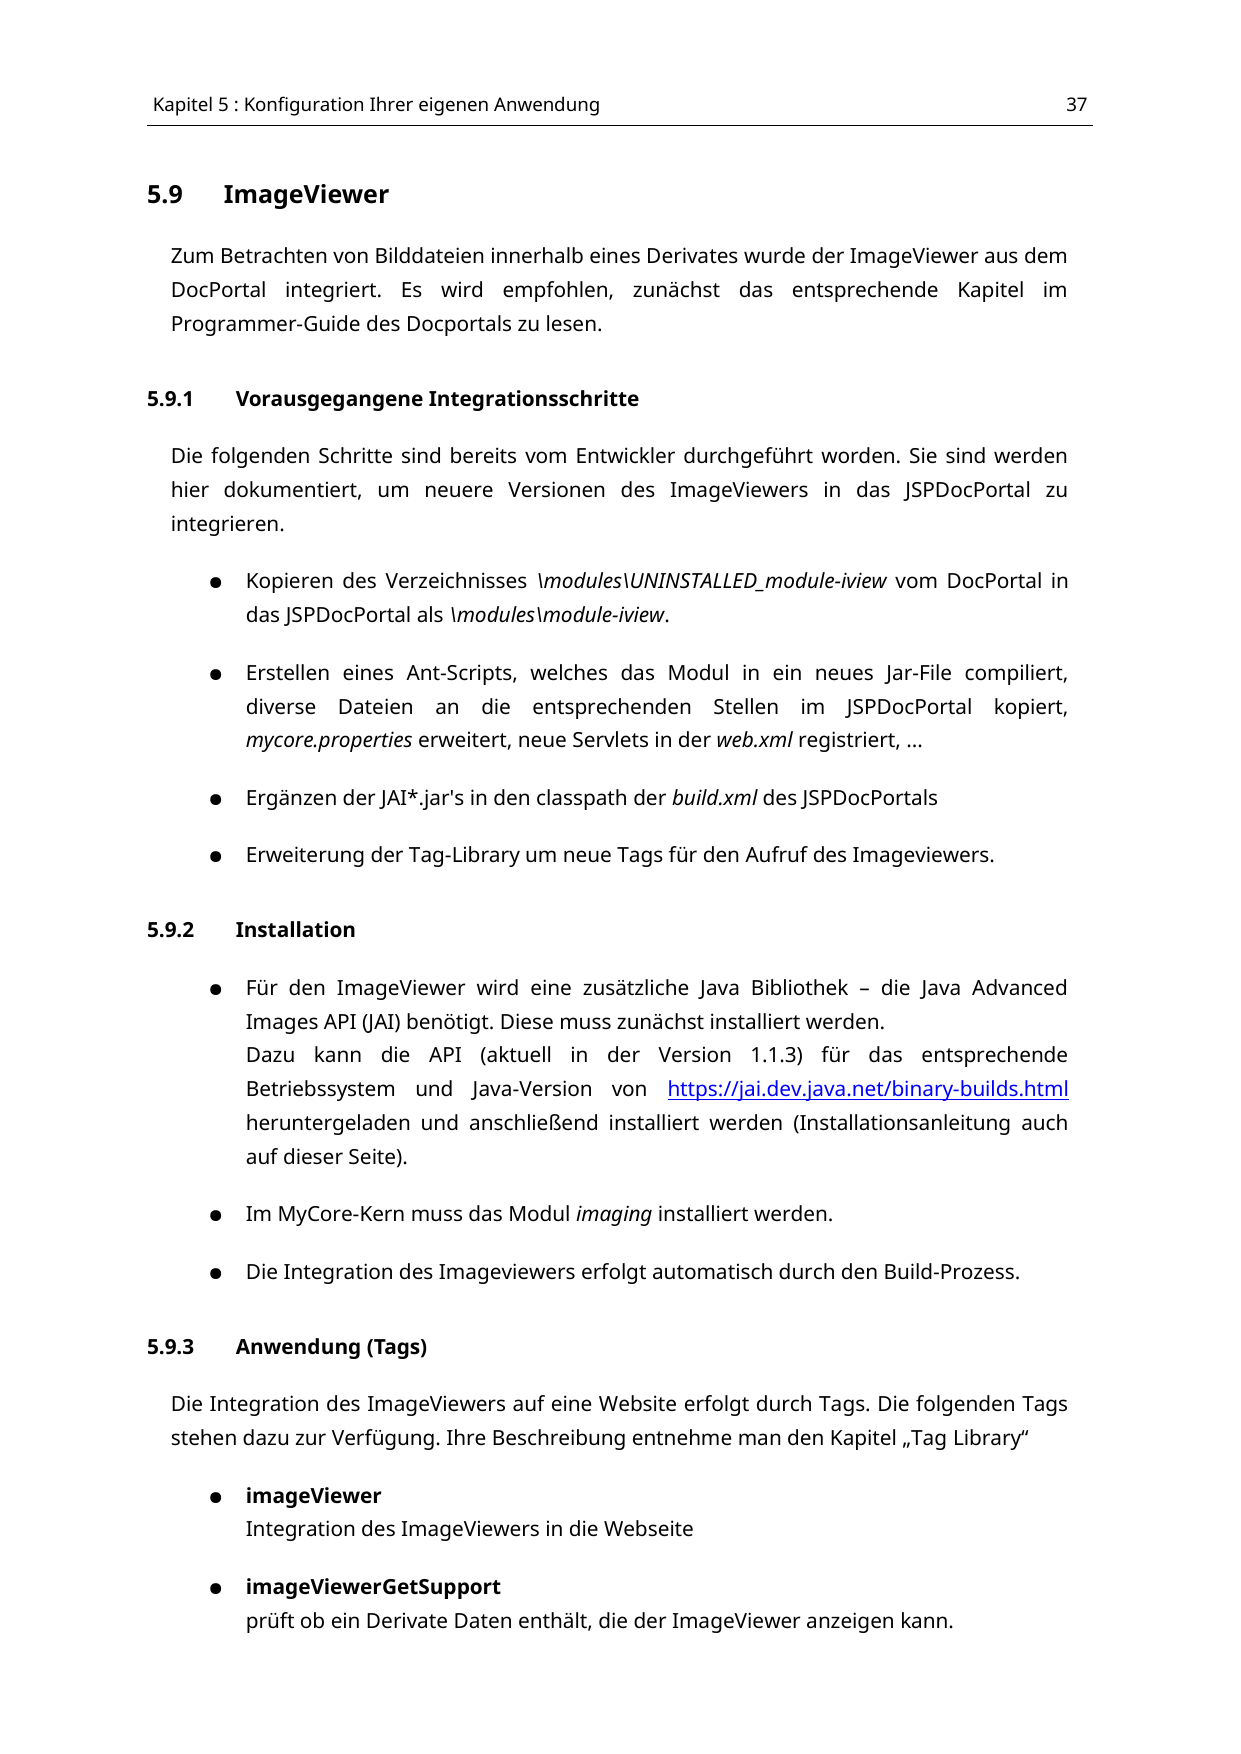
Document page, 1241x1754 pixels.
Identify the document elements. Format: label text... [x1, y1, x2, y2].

text Die folgenden Schritte sind bereits vom Entwickler durchgeführt worden. Sie sind werden hier dokumentiert, um neuere Versionen des ImageViewers in das JSPDocPortal zu integrieren. [171, 442, 1069, 537]
list Für den ImageViewer wird eine zusätzliche Java Bibliothek – die Java Advanced Images API (JAI) benötigt. Diese muss zunächst installiert werden. Dazu kann die API (aktuell in der Version 1.1.3) für das entsprechende Betriebssystem und Java-Version von https://jai.dev.java.net/binary-builds.html heruntergeladen und anschließend installiert werden (Installationsanleitung auch auf dieser Seite). [208, 973, 1069, 1170]
list Die Integration des Imageviewers erfolgt automatisch durch den Build-Prozess. [208, 1257, 1069, 1285]
subtitle Vorausgegangene Integrationsschritte [147, 384, 1092, 412]
list imageViewerGetSupport prüft ob ein Derivate Daten enthält, die der ImageViewer anzeigen kann. [208, 1572, 1069, 1634]
list Ergänzen der JAI*.jar's in den classpath der build.xml des JSPDocPortals [208, 783, 1069, 811]
subtitle Installation [147, 916, 1092, 944]
list imageViewer Integration des ImageViewers in die Webseite [208, 1481, 1069, 1543]
text Zum Betrachten von Bilddateien innerhalb eines Derivates wurde der ImageViewer aus dem DocPortal integriert. Es wird empfohlen, zunächst das entsprechende Kapitel im Programmer-Guide des Docportals zu lesen. [171, 241, 1069, 337]
list Erstellen eines Ant-Scripts, welches das Modul in ein neues Jar-File compiliert, diverse Dateien an die entsprechenden Stellen im JSPDocPortal kopiert, mycore.properties erweitert, neue Servlets in der web.xml registriert, ... [208, 658, 1069, 754]
list Kopieren des Verzeichnisses \modules\UNINSTALLED_module-iview vom DocPortal in das JSPDocPortal als \modules\module-iview. [208, 567, 1069, 629]
subtitle ImageViewer [147, 177, 1092, 211]
subtitle Anwendung (Tags) [147, 1332, 1092, 1360]
text Die Integration des ImageViewers auf eine Website erfolgt durch Tags. Die folgenden Tags stehen dazu zur Verfügung. Ihre Beschreibung entnehme man den Kapitel „Tag Library“ [171, 1389, 1069, 1452]
list Im MyCore-Kern muss das Modul imaging installiert werden. [208, 1199, 1069, 1228]
list Erweiterung der Tag-Library um neue Tags für den Aufruf des Imageviewers. [208, 840, 1069, 869]
